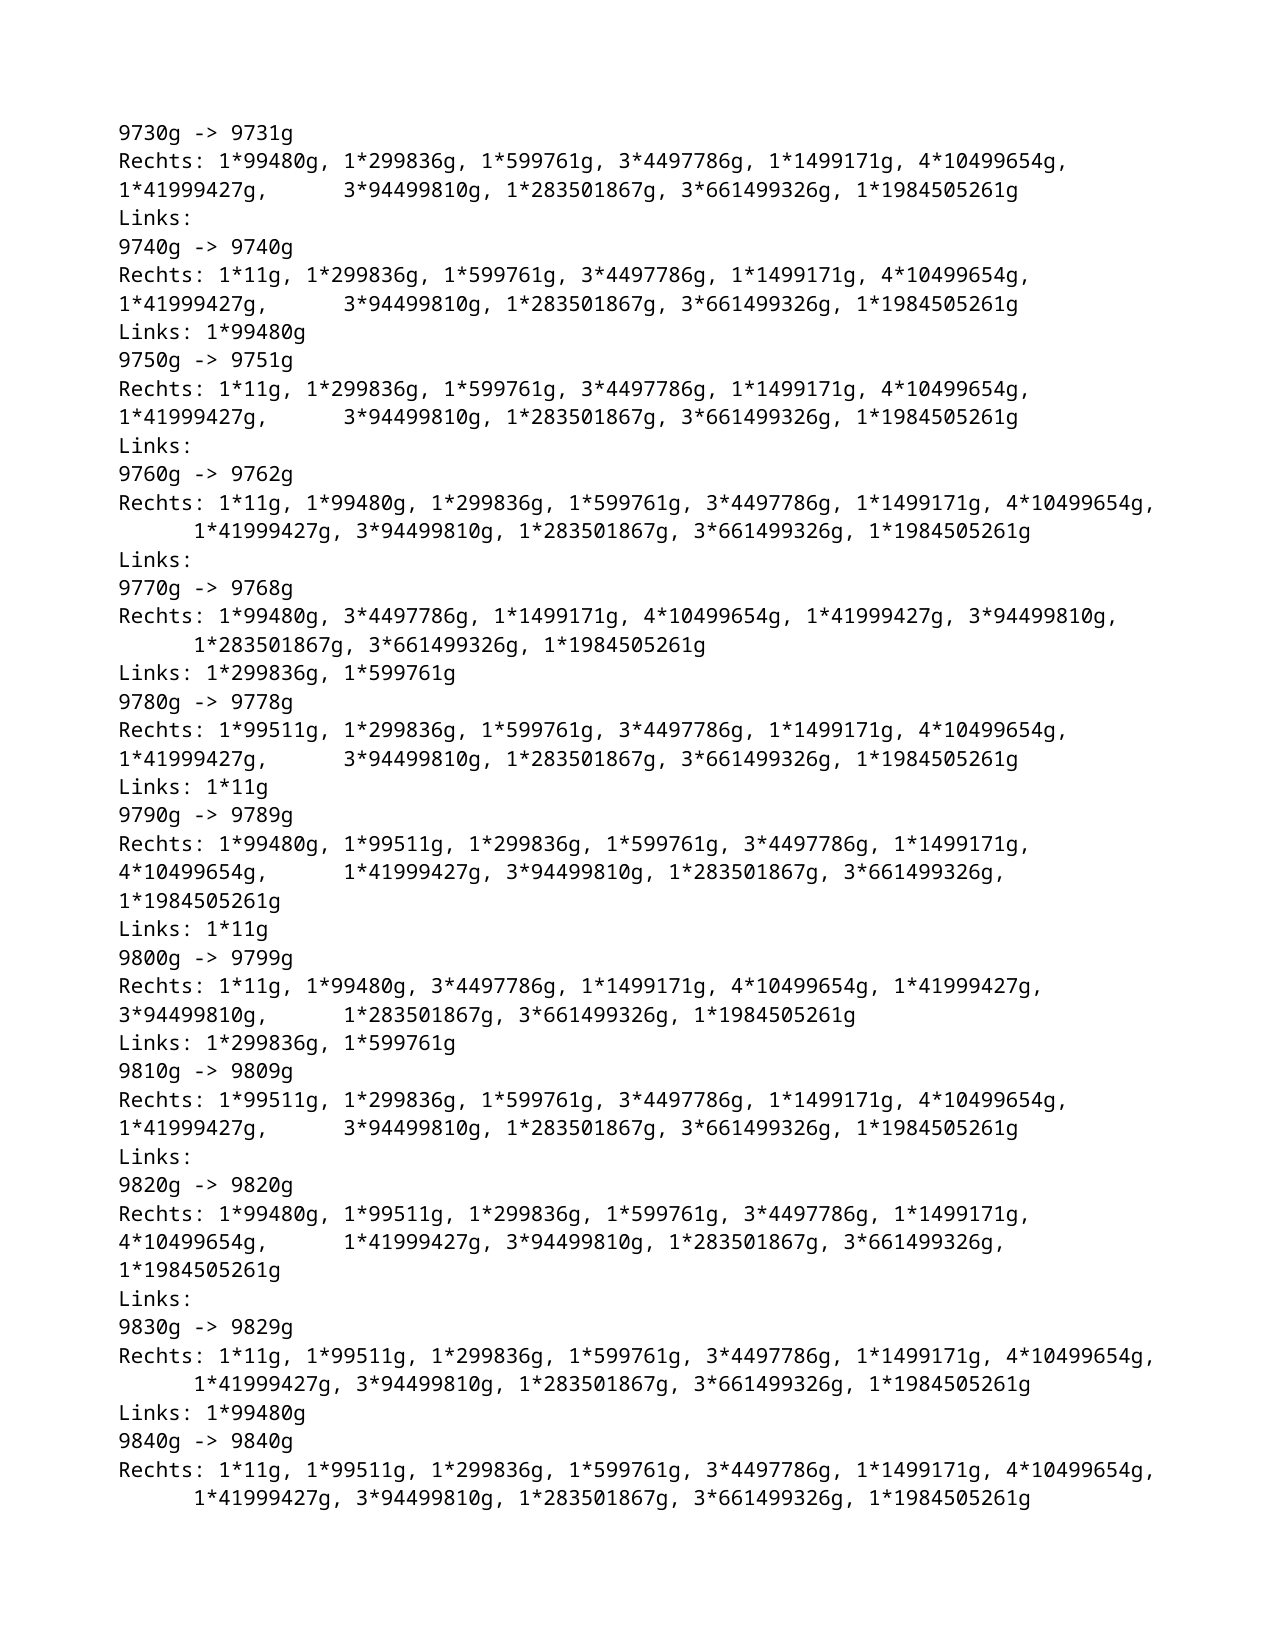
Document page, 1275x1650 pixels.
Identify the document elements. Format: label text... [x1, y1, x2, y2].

text Links: [118, 1284, 1157, 1312]
text 9770g -> 9768g [118, 573, 1157, 602]
text 9780g -> 9778g [118, 687, 1157, 715]
text Rechts: 1*11g, 1*99480g, 1*299836g, 1*599761g, 3*4497786g, 1*1499171g, 4*10499654g, 1*41999427g, 3*94499810g, 1*283501867g, 3*661499326g, 1*1984505261g [118, 488, 1157, 545]
text Links: 1*11g [118, 914, 1157, 943]
text Links: [118, 1142, 1157, 1170]
text Rechts: 1*11g, 1*99480g, 3*4497786g, 1*1499171g, 4*10499654g, 1*41999427g, 3*94499810g, 1*283501867g, 3*661499326g, 1*1984505261g [118, 971, 1157, 1028]
text Rechts: 1*99480g, 3*4497786g, 1*1499171g, 4*10499654g, 1*41999427g, 3*94499810g, 1*283501867g, 3*661499326g, 1*1984505261g [118, 602, 1157, 658]
text 9760g -> 9762g [118, 459, 1157, 488]
text Rechts: 1*11g, 1*299836g, 1*599761g, 3*4497786g, 1*1499171g, 4*10499654g, 1*41999427g, 3*94499810g, 1*283501867g, 3*661499326g, 1*1984505261g [118, 260, 1157, 317]
text 9740g -> 9740g [118, 232, 1157, 260]
text 9830g -> 9829g [118, 1312, 1157, 1341]
text Links: [118, 431, 1157, 459]
text Links: [118, 545, 1157, 573]
text Links: 1*99480g [118, 317, 1157, 346]
text Rechts: 1*11g, 1*299836g, 1*599761g, 3*4497786g, 1*1499171g, 4*10499654g, 1*41999427g, 3*94499810g, 1*283501867g, 3*661499326g, 1*1984505261g [118, 374, 1157, 431]
text 9840g -> 9840g [118, 1426, 1157, 1455]
text Links: [118, 203, 1157, 232]
text Links: 1*11g [118, 772, 1157, 801]
text Rechts: 1*99511g, 1*299836g, 1*599761g, 3*4497786g, 1*1499171g, 4*10499654g, 1*41999427g, 3*94499810g, 1*283501867g, 3*661499326g, 1*1984505261g [118, 1085, 1157, 1142]
text 9820g -> 9820g [118, 1170, 1157, 1199]
text 9730g -> 9731g [118, 118, 1157, 147]
text 9750g -> 9751g [118, 346, 1157, 374]
text 9810g -> 9809g [118, 1057, 1157, 1085]
text Links: 1*299836g, 1*599761g [118, 1028, 1157, 1057]
text Rechts: 1*99511g, 1*299836g, 1*599761g, 3*4497786g, 1*1499171g, 4*10499654g, 1*41999427g, 3*94499810g, 1*283501867g, 3*661499326g, 1*1984505261g [118, 715, 1157, 772]
text Rechts: 1*99480g, 1*99511g, 1*299836g, 1*599761g, 3*4497786g, 1*1499171g, 4*10499654g, 1*41999427g, 3*94499810g, 1*283501867g, 3*661499326g, 1*1984505261g [118, 1199, 1157, 1284]
text Links: 1*299836g, 1*599761g [118, 658, 1157, 687]
text Rechts: 1*11g, 1*99511g, 1*299836g, 1*599761g, 3*4497786g, 1*1499171g, 4*10499654g, 1*41999427g, 3*94499810g, 1*283501867g, 3*661499326g, 1*1984505261g [118, 1341, 1157, 1398]
text 9800g -> 9799g [118, 943, 1157, 971]
text Links: 1*99480g [118, 1398, 1157, 1426]
text Rechts: 1*99480g, 1*299836g, 1*599761g, 3*4497786g, 1*1499171g, 4*10499654g, 1*41999427g, 3*94499810g, 1*283501867g, 3*661499326g, 1*1984505261g [118, 147, 1157, 203]
text Rechts: 1*11g, 1*99511g, 1*299836g, 1*599761g, 3*4497786g, 1*1499171g, 4*10499654g, 1*41999427g, 3*94499810g, 1*283501867g, 3*661499326g, 1*1984505261g [118, 1455, 1157, 1512]
text 9790g -> 9789g [118, 801, 1157, 829]
text Rechts: 1*99480g, 1*99511g, 1*299836g, 1*599761g, 3*4497786g, 1*1499171g, 4*10499654g, 1*41999427g, 3*94499810g, 1*283501867g, 3*661499326g, 1*1984505261g [118, 829, 1157, 914]
